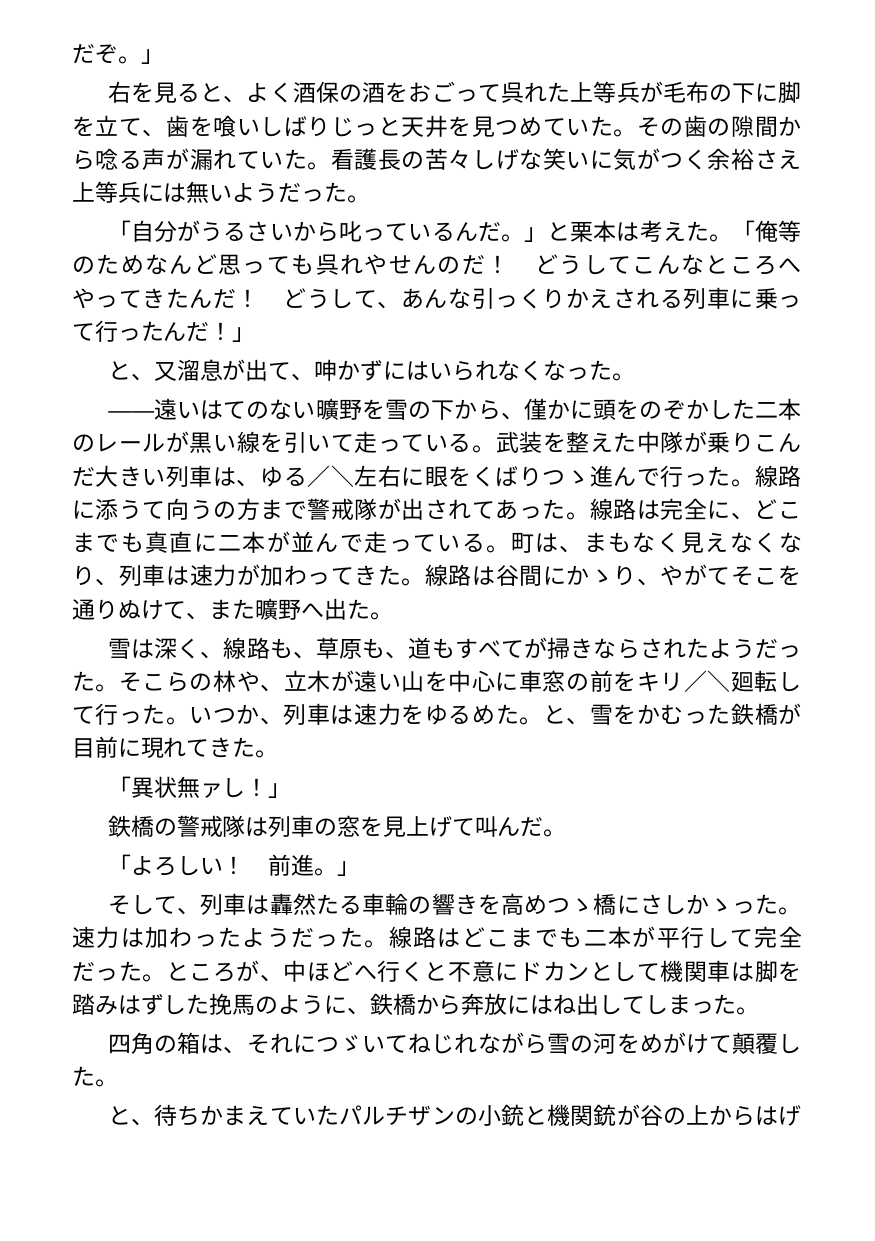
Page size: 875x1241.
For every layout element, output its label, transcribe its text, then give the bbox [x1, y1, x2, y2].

text 鉄橋の警戒隊は列車の窓を見上げて叫んだ。 [72, 809, 802, 842]
text と、待ちかまえていたパルチザンの小銃と機関銃が谷の上からはげ [72, 1098, 802, 1131]
text と、又溜息が出て、呻かずにはいられなくなった。 [72, 353, 802, 386]
text だぞ。」 [72, 36, 802, 69]
text 四角の箱は、それにつゞいてねじれながら雪の河をめがけて顛覆した。 [72, 1026, 802, 1092]
text 「自分がうるさいから叱っているんだ。」と栗本は考えた。「俺等のためなんど思っても呉れやせんのだ！ どうしてこんなところへやってきたんだ！ どうして、あんな引っくりかえされる列車に乗って行ったんだ！」 [72, 214, 802, 347]
text 右を見ると、よく酒保の酒をおごって呉れた上等兵が毛布の下に脚を立て、歯を喰いしばりじっと天井を見つめていた。その歯の隙間から唸る声が漏れていた。看護長の苦々しげな笑いに気がつく余裕さえ上等兵には無いようだった。 [72, 75, 802, 208]
text 「異状無ァし！」 [72, 769, 802, 803]
text 「よろしい！ 前進。」 [72, 848, 802, 881]
text ――遠いはてのない曠野を雪の下から、僅かに頭をのぞかした二本のレールが黒い線を引いて走っている。武装を整えた中隊が乗りこんだ大きい列車は、ゆる／＼左右に眼をくばりつゝ進んで行った。線路に添うて向うの方まで警戒隊が出されてあった。線路は完全に、どこまでも真直に二本が並んで走っている。町は、まもなく見えなくなり、列車は速力が加わってきた。線路は谷間にかゝり、やがてそこを通りぬけて、また曠野へ出た。 [72, 392, 802, 625]
text そして、列車は轟然たる車輪の響きを高めつゝ橋にさしかゝった。速力は加わったようだった。線路はどこまでも二本が平行して完全だった。ところが、中ほどへ行くと不意にドカンとして機関車は脚を踏みはずした挽馬のように、鉄橋から奔放にはね出してしまった。 [72, 887, 802, 1020]
text 雪は深く、線路も、草原も、道もすべてが掃きならされたようだった。そこらの林や、立木が遠い山を中心に車窓の前をキリ／＼廻転して行った。いつか、列車は速力をゆるめた。と、雪をかむった鉄橋が目前に現れてきた。 [72, 631, 802, 763]
